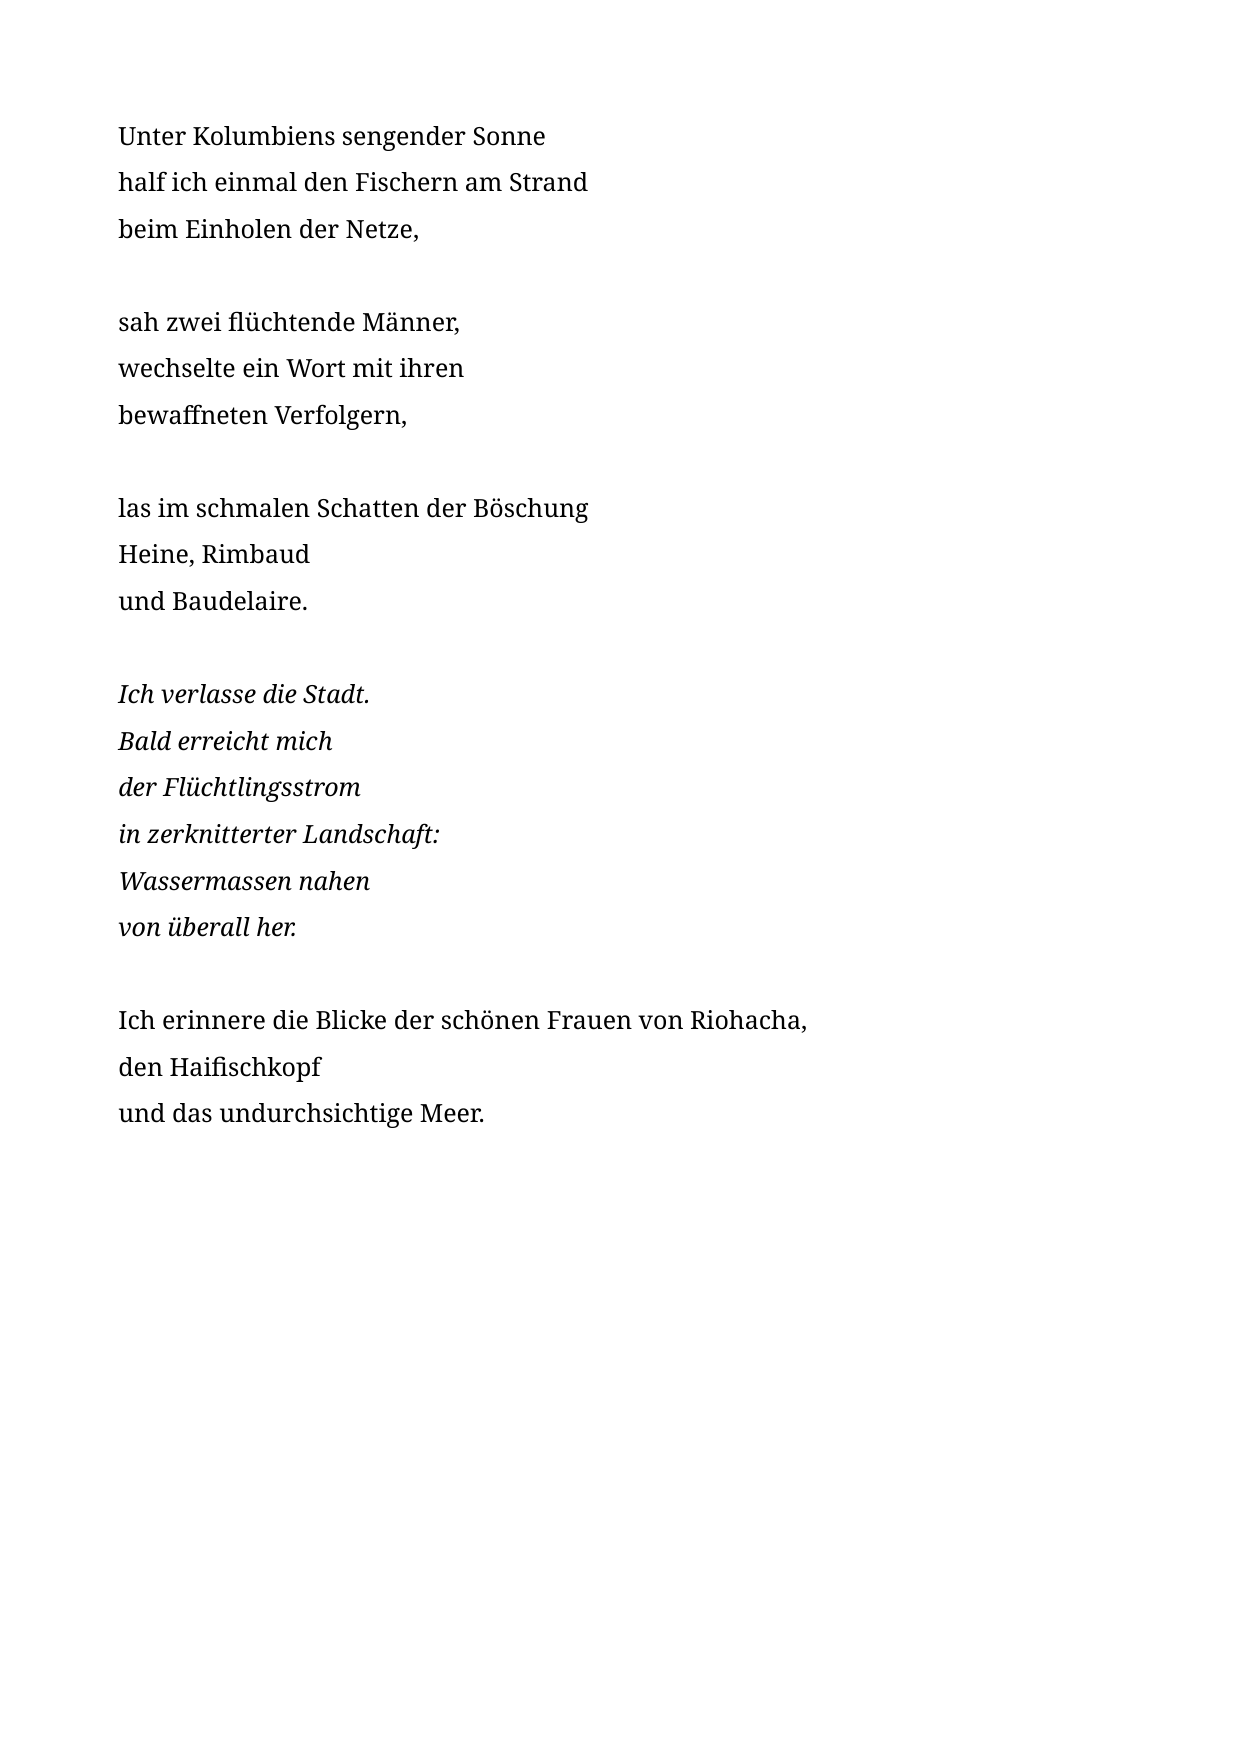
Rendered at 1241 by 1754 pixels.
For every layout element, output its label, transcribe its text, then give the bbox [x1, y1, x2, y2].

text Bald erreicht mich [118, 723, 1122, 757]
text von überall her. [118, 910, 1122, 944]
text und das undurchsichtige Meer. [118, 1096, 1122, 1130]
text der Flüchtlingsstrom [118, 770, 1122, 804]
text Heine, Rimbaud [118, 537, 1122, 571]
text und Baudelaire. [118, 584, 1122, 618]
text Wassermassen nahen [118, 863, 1122, 897]
text sah zwei flüchtende Männer, [118, 304, 1122, 338]
text in zerknitterter Landschaft: [118, 817, 1122, 851]
text den Haifischkopf [118, 1049, 1122, 1083]
text wechselte ein Wort mit ihren [118, 351, 1122, 385]
text half ich einmal den Fischern am Strand [118, 165, 1122, 199]
text Unter Kolumbiens sengender Sonne [118, 118, 1122, 152]
text Ich verlasse die Stadt. [118, 677, 1122, 711]
text bewaffneten Verfolgern, [118, 397, 1122, 432]
text beim Einholen der Netze, [118, 211, 1122, 245]
text Ich erinnere die Blicke der schönen Frauen von Riohacha, [118, 1003, 1122, 1037]
text las im schmalen Schatten der Böschung [118, 491, 1122, 525]
